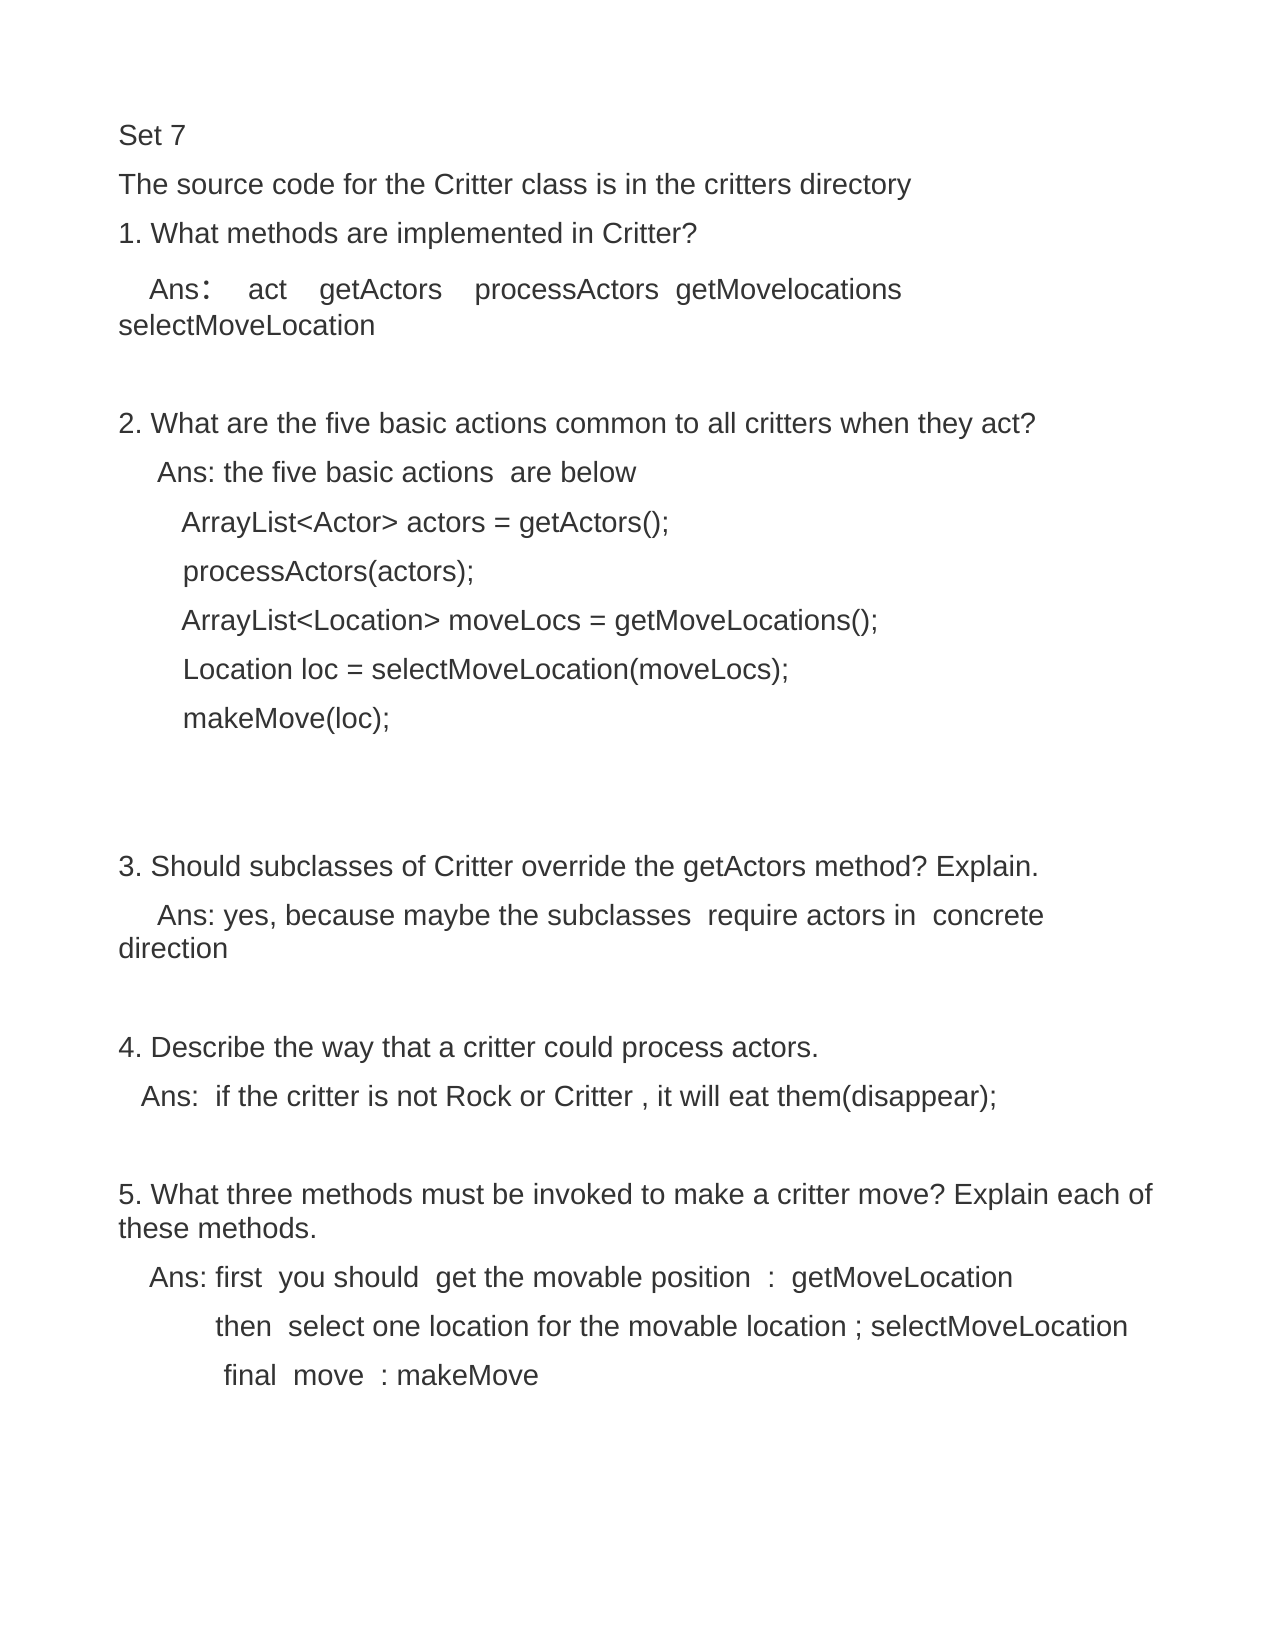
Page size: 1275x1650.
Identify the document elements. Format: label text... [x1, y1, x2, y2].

text Ans: the five basic actions are below [118, 455, 1157, 489]
text 1. What methods are implemented in Critter? [118, 216, 1157, 250]
text 3. Should subclasses of Critter override the getActors method? Explain. [118, 849, 1157, 882]
text The source code for the Critter class is in the critters directory [118, 167, 1157, 201]
text Ans: first you should get the movable position : getMoveLocation [118, 1260, 1157, 1293]
text Ans: if the critter is not Rock or Critter , it will eat them(disappear); [118, 1079, 1157, 1112]
text Ans： act getActors processActors getMovelocations selectMoveLocation [118, 266, 1157, 341]
text ArrayList<Actor> actors = getActors(); [118, 504, 1157, 538]
text Set 7 [118, 118, 1157, 152]
text Ans: yes, because maybe the subclasses require actors in concrete direction [118, 898, 1157, 965]
text 5. What three methods must be invoked to make a critter move? Explain each of these methods. [118, 1177, 1157, 1244]
text processActors(actors); [118, 554, 1157, 587]
text then select one location for the movable location ; selectMoveLocation [118, 1309, 1157, 1343]
text makeMove(loc); [118, 701, 1157, 735]
text ArrayList<Location> moveLocs = getMoveLocations(); [118, 603, 1157, 636]
text Location loc = selectMoveLocation(moveLocs); [118, 652, 1157, 686]
text 4. Describe the way that a critter could process actors. [118, 1030, 1157, 1063]
text final move : makeMove [118, 1358, 1157, 1392]
text 2. What are the five basic actions common to all critters when they act? [118, 406, 1157, 440]
